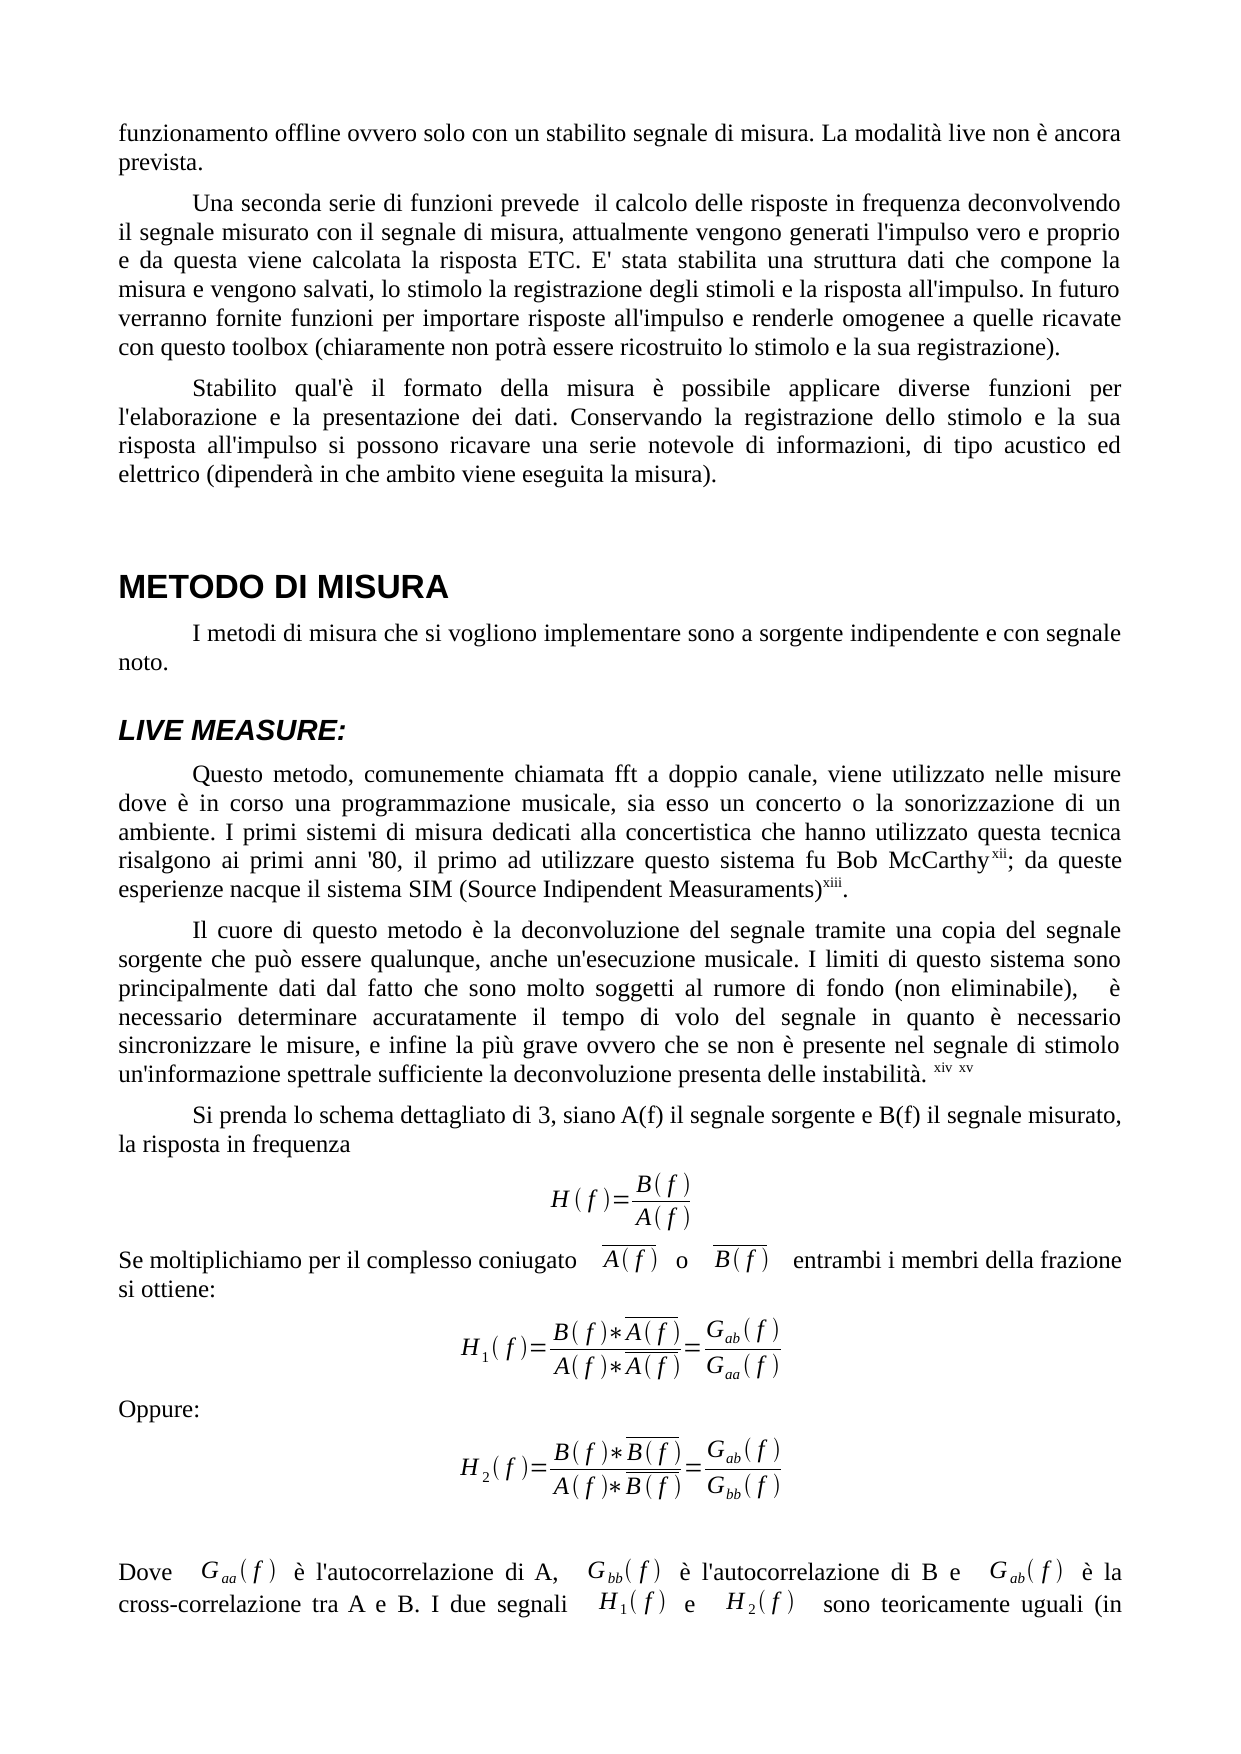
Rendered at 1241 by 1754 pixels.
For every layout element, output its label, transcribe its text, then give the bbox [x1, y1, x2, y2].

text I metodi di misura che si vogliono implementare sono a sorgente indipendente e con segnale noto. [118, 618, 1122, 676]
subtitle LIVE MEASURE: [118, 713, 1122, 747]
text Se moltiplichiamo per il complesso coniugato o entrambi i membri della frazione si ottiene: [118, 1244, 1122, 1303]
text Oppure: [118, 1394, 1122, 1423]
subtitle METODO DI MISURA [118, 567, 1122, 606]
text funzionamento offline ovvero solo con un stabilito segnale di misura. La modalità live non è ancora prevista. [118, 118, 1122, 176]
text Il cuore di questo metodo è la deconvoluzione del segnale tramite una copia del segnale sorgente che può essere qualunque, anche un'esecuzione musicale. I limiti di questo sistema sono principalmente dati dal fatto che sono molto soggetti al rumore di fondo (non eliminabile), è necessario determinare accuratamente il tempo di volo del segnale in quanto è necessario sincronizzare le misure, e infine la più grave ovvero che se non è presente nel segnale di stimolo un'informazione spettrale sufficiente la deconvoluzione presenta delle instabilità. [118, 915, 1122, 1088]
text Stabilito qual'è il formato della misura è possibile applicare diverse funzioni per l'elaborazione e la presentazione dei dati. Conservando la registrazione dello stimolo e la sua risposta all'impulso si possono ricavare una serie notevole di informazioni, di tipo acustico ed elettrico (dipenderà in che ambito viene eseguita la misura). [118, 373, 1122, 488]
text Dove è l'autocorrelazione di A, è l'autocorrelazione di B e è la cross-correlazione tra A e B. I due segnali e sono teoricamente uguali (in assenza di rumore), nella realtà con si ottengono risultati migliori. [118, 1556, 1122, 1619]
text Una seconda serie di funzioni prevede il calcolo delle risposte in frequenza deconvolvendo il segnale misurato con il segnale di misura, attualmente vengono generati l'impulso vero e proprio e da questa viene calcolata la risposta ETC. E' stata stabilita una struttura dati che compone la misura e vengono salvati, lo stimolo la registrazione degli stimoli e la risposta all'impulso. In futuro verranno fornite funzioni per importare risposte all'impulso e renderle omogenee a quelle ricavate con questo toolbox (chiaramente non potrà essere ricostruito lo stimolo e la sua registrazione). [118, 188, 1122, 361]
text Questo metodo, comunemente chiamata fft a doppio canale, viene utilizzato nelle misure dove è in corso una programmazione musicale, sia esso un concerto o la sonorizzazione di un ambiente. I primi sistemi di misura dedicati alla concertistica che hanno utilizzato questa tecnica risalgono ai primi anni '80, il primo ad utilizzare questo sistema fu Bob McCarthy; da queste esperienze nacque il sistema SIM (Source Indipendent Measuraments). [118, 759, 1122, 903]
text Si prenda lo schema dettagliato di Illustrazione 3, siano A(f) il segnale sorgente e B(f) il segnale misurato, la risposta in frequenza [118, 1100, 1122, 1158]
